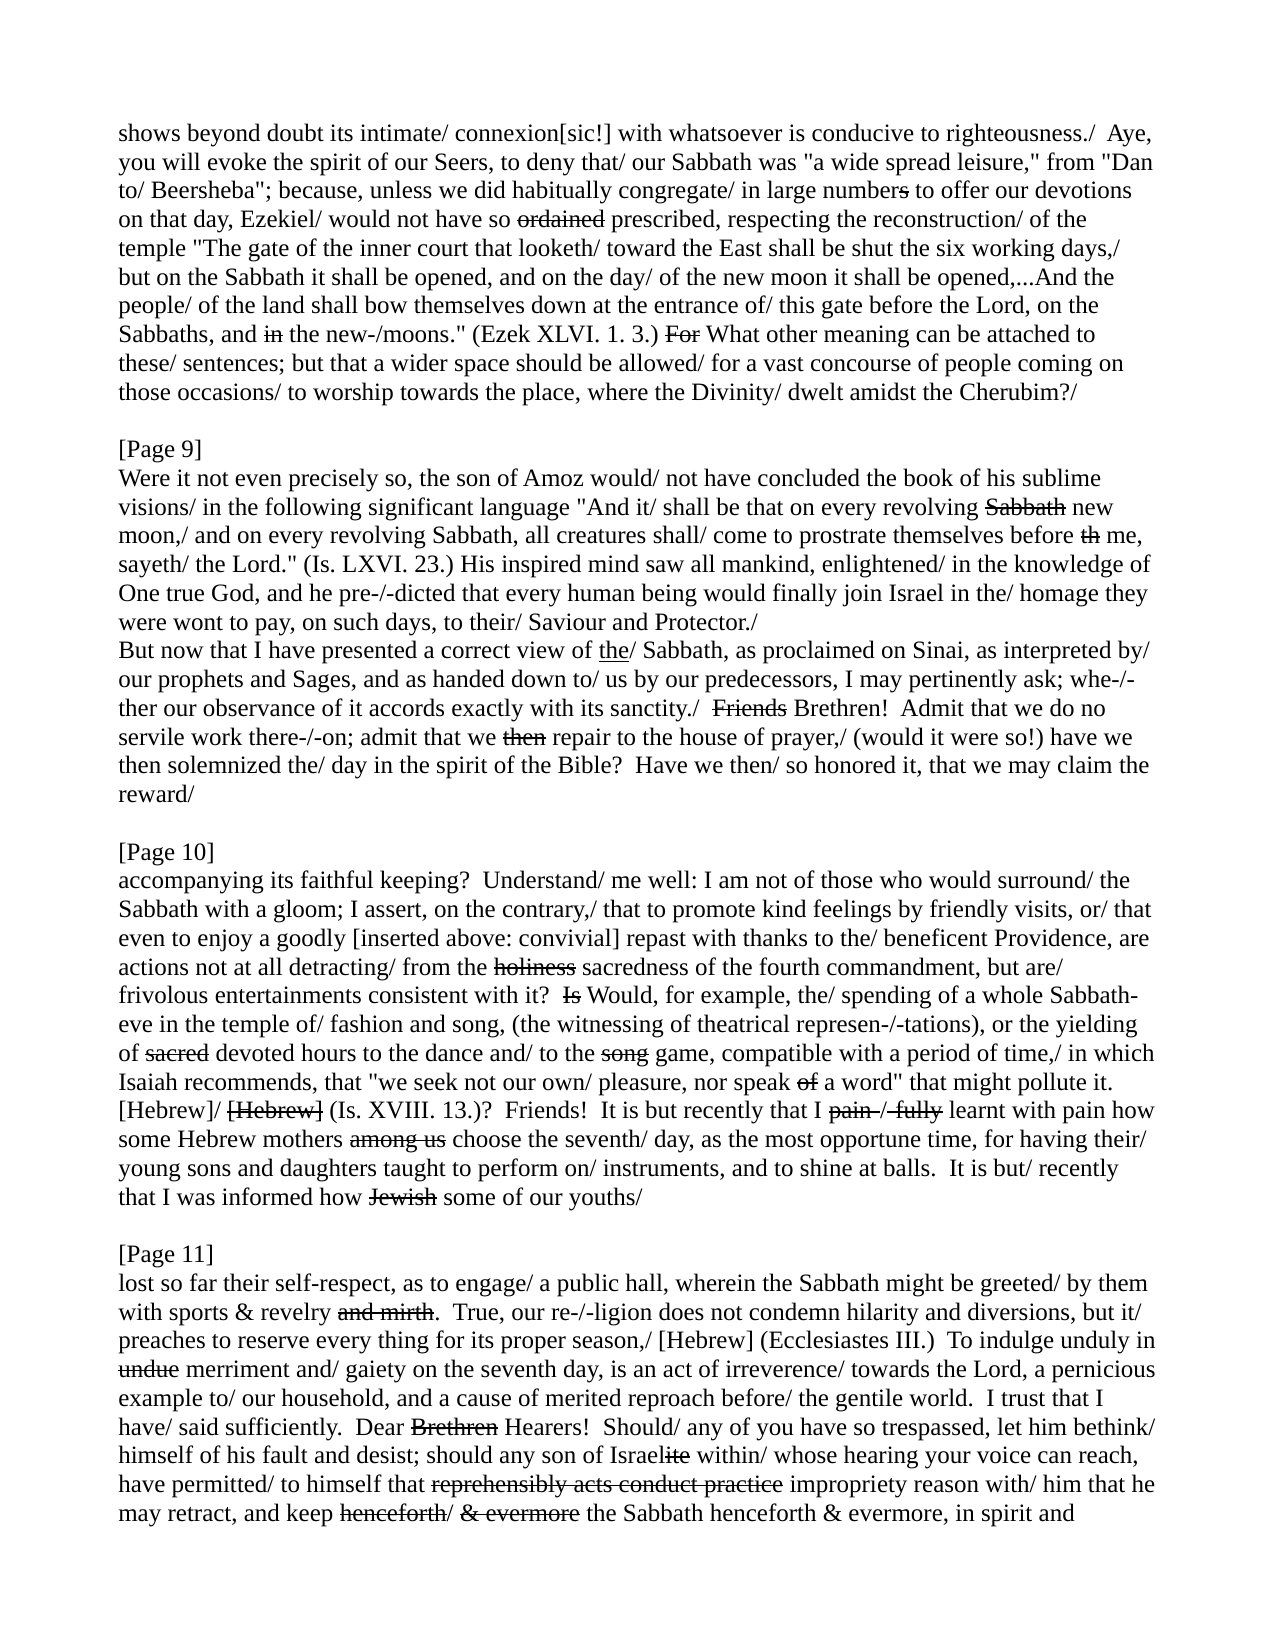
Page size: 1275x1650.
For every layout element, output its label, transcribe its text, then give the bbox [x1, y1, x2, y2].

text Were it not even precisely so, the son of Amoz would/ not have concluded the book of his sublime visions/ in the following significant language "And it/ shall be that on every revolving Sabbath new moon,/ and on every revolving Sabbath, all creatures shall/ come to prostrate themselves before th me, sayeth/ the Lord." (Is. LXVI. 23.) His inspired mind saw all mankind, enlightened/ in the knowledge of One true God, and he pre-/-dicted that every human being would finally join Israel in the/ homage they were wont to pay, on such days, to their/ Saviour and Protector./ [118, 463, 1157, 636]
text [Page 11] [118, 1239, 1157, 1268]
text shows beyond doubt its intimate/ connexion[sic!] with whatsoever is conducive to righteousness./ Aye, you will evoke the spirit of our Seers, to deny that/ our Sabbath was "a wide spread leisure," from "Dan to/ Beersheba"; because, unless we did habitually congregate/ in large numbers to offer our devotions on that day, Ezekiel/ would not have so ordained prescribed, respecting the reconstruction/ of the temple "The gate of the inner court that looketh/ toward the East shall be shut the six working days,/ but on the Sabbath it shall be opened, and on the day/ of the new moon it shall be opened,...And the people/ of the land shall bow themselves down at the entrance of/ this gate before the Lord, on the Sabbaths, and in the new-/moons." (Ezek XLVI. 1. 3.) For What other meaning can be attached to these/ sentences; but that a wider space should be allowed/ for a vast concourse of people coming on those occasions/ to worship towards the place, where the Divinity/ dwelt amidst the Cherubim?/ [118, 118, 1157, 406]
text [Page 10] [118, 837, 1157, 866]
text But now that I have presented a correct view of the/ Sabbath, as proclaimed on Sinai, as interpreted by/ our prophets and Sages, and as handed down to/ us by our predecessors, I may pertinently ask; whe-/-ther our observance of it accords exactly with its sanctity./ Friends Brethren! Admit that we do no servile work there-/-on; admit that we then repair to the house of prayer,/ (would it were so!) have we then solemnized the/ day in the spirit of the Bible? Have we then/ so honored it, that we may claim the reward/ [118, 636, 1157, 808]
text accompanying its faithful keeping? Understand/ me well: I am not of those who would surround/ the Sabbath with a gloom; I assert, on the contrary,/ that to promote kind feelings by friendly visits, or/ that even to enjoy a goodly [inserted above: convivial] repast with thanks to the/ beneficent Providence, are actions not at all detracting/ from the holiness sacredness of the fourth commandment, but are/ frivolous entertainments consistent with it? Is Would, for example, the/ spending of a whole Sabbath-eve in the temple of/ fashion and song, (the witnessing of theatrical represen-/-tations), or the yielding of sacred devoted hours to the dance and/ to the song game, compatible with a period of time,/ in which Isaiah recommends, that "we seek not our own/ pleasure, nor speak of a word" that might pollute it. [Hebrew]/ [Hebrew] (Is. XVIII. 13.)? Friends! It is but recently that I pain-/-fully learnt with pain how some Hebrew mothers among us choose the seventh/ day, as the most opportune time, for having their/ young sons and daughters taught to perform on/ instruments, and to shine at balls. It is but/ recently that I was informed how Jewish some of our youths/ [118, 866, 1157, 1211]
text lost so far their self-respect, as to engage/ a public hall, wherein the Sabbath might be greeted/ by them with sports & revelry and mirth. True, our re-/-ligion does not condemn hilarity and diversions, but it/ preaches to reserve every thing for its proper season,/ [Hebrew] (Ecclesiastes III.) To indulge unduly in undue merriment and/ gaiety on the seventh day, is an act of irreverence/ towards the Lord, a pernicious example to/ our household, and a cause of merited reproach before/ the gentile world. I trust that I have/ said sufficiently. Dear Brethren Hearers! Should/ any of you have so trespassed, let him bethink/ himself of his fault and desist; should any son of Israelite within/ whose hearing your voice can reach, have permitted/ to himself that reprehensibly acts conduct practice impropriety reason with/ him that he may retract, and keep henceforth/ & evermore the Sabbath henceforth & evermore, in spirit and [118, 1268, 1157, 1527]
text [Page 9] [118, 434, 1157, 463]
